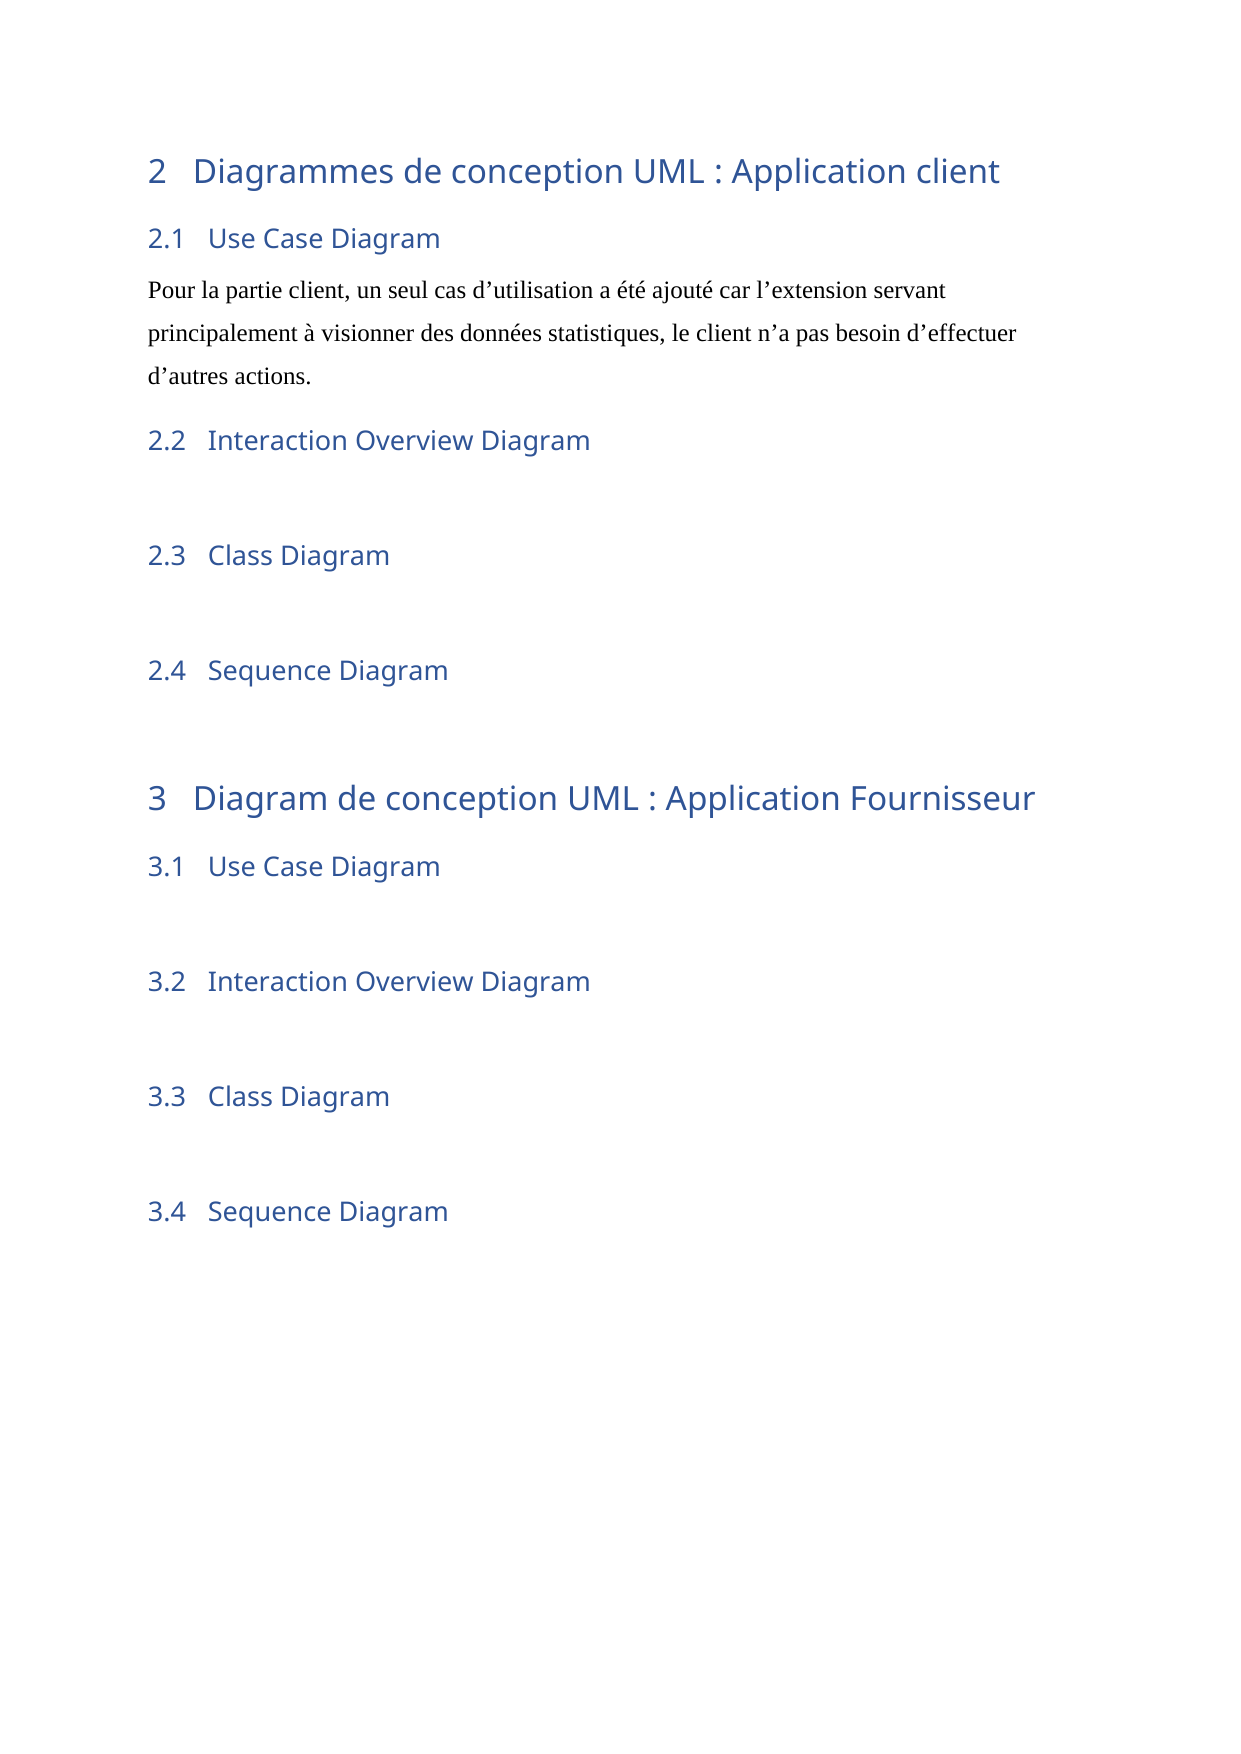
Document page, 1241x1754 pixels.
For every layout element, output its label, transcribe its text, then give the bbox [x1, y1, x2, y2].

subtitle Class Diagram [148, 536, 1093, 573]
subtitle Interaction Overview Diagram [148, 962, 1093, 999]
subtitle Diagrammes de conception UML : Application client [148, 148, 1093, 193]
subtitle Diagram de conception UML : Application Fournisseur [148, 775, 1093, 820]
subtitle Class Diagram [148, 1077, 1093, 1114]
text Pour la partie client, un seul cas d’utilisation a été ajouté car l’extension servant principalement à visionner des données statistiques, le client n’a pas besoin d’effectuer d’autres actions. [148, 275, 1093, 390]
subtitle Interaction Overview Diagram [148, 421, 1093, 458]
subtitle Sequence Diagram [148, 1192, 1093, 1229]
subtitle Use Case Diagram [148, 220, 1093, 257]
subtitle Use Case Diagram [148, 847, 1093, 884]
subtitle Sequence Diagram [148, 651, 1093, 688]
